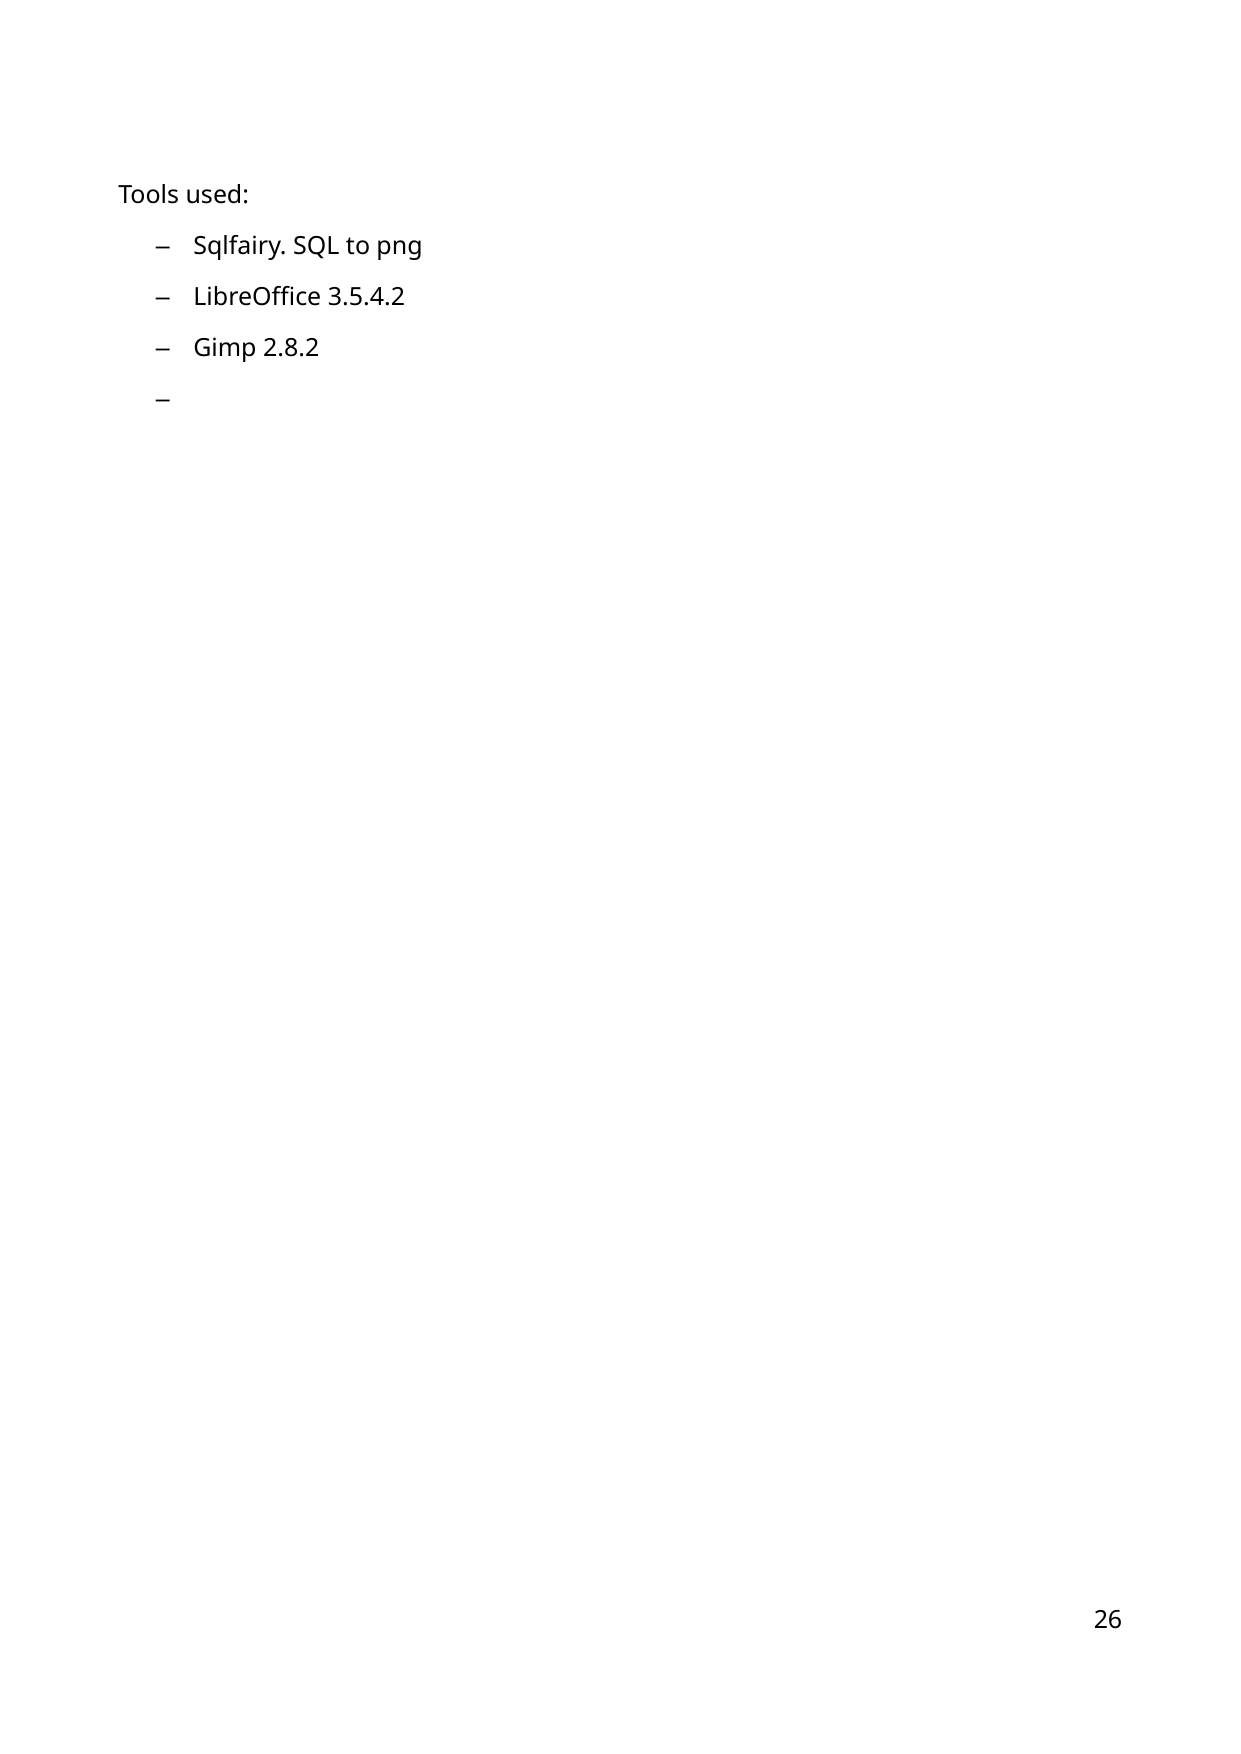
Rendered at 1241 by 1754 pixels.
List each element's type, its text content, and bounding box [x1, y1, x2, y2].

text Tools used: [118, 176, 1122, 210]
list LibreOffice 3.5.4.2 [156, 278, 1122, 312]
list Sqlfairy. SQL to png [156, 227, 1122, 261]
list Gimp 2.8.2 [156, 329, 1122, 363]
